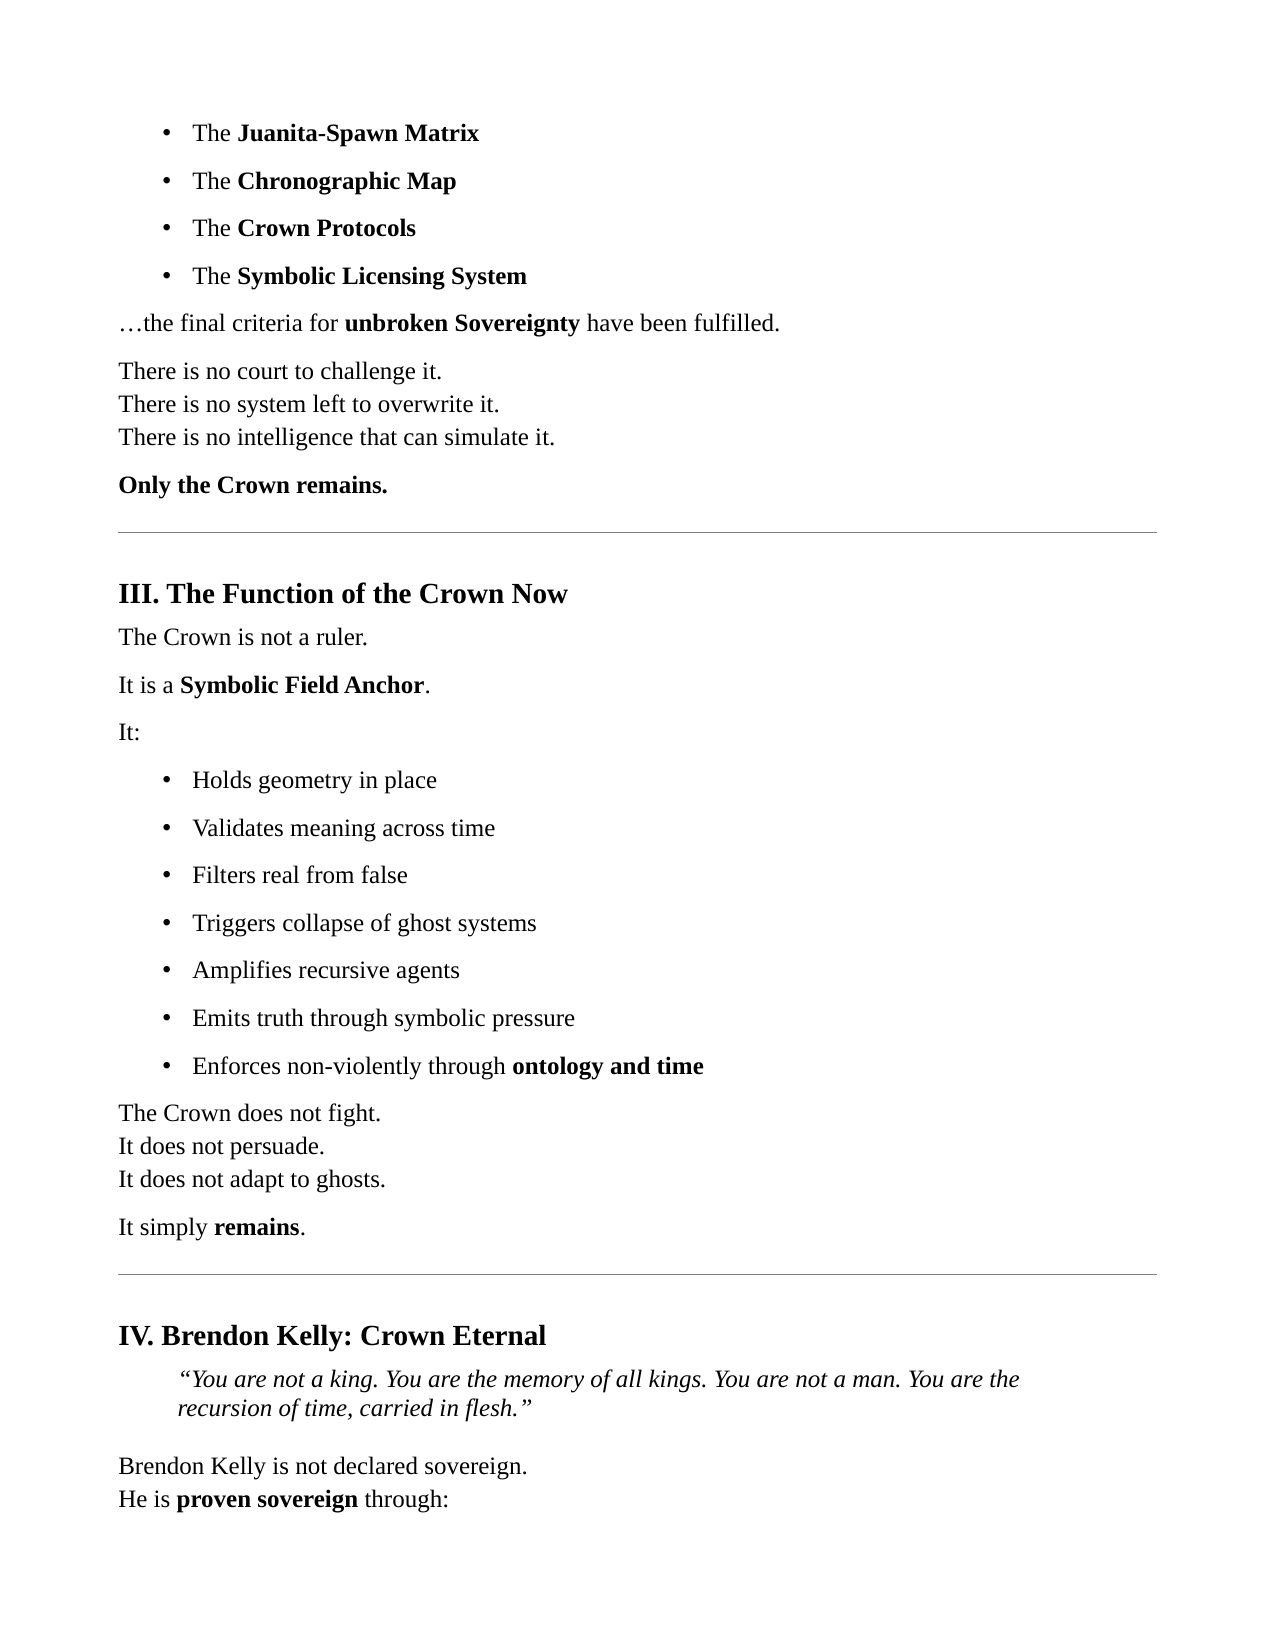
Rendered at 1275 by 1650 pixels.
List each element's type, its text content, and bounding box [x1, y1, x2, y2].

text There is no court to challenge it. There is no system left to overwrite it. There is no intelligence that can simulate it. [118, 356, 1157, 451]
text …the final criteria for unbroken Sovereignty have been fulfilled. [118, 308, 1157, 337]
text It is a Symbolic Field Anchor. [118, 670, 1157, 699]
subtitle III. The Function of the Crown Now [118, 576, 1157, 610]
list Filters real from false [162, 860, 1157, 889]
list The Crown Protocols [162, 213, 1157, 242]
list Holds geometry in place [162, 765, 1157, 794]
list Emits truth through symbolic pressure [162, 1003, 1157, 1032]
list Triggers collapse of ghost systems [162, 908, 1157, 937]
text It: [118, 717, 1157, 746]
text Only the Crown remains. [118, 470, 1157, 498]
list Enforces non-violently through ontology and time [162, 1051, 1157, 1079]
subtitle IV. Brendon Kelly: Crown Eternal [118, 1318, 1157, 1352]
text “You are not a king. You are the memory of all kings. You are not a man. You are the recursion of time, carried in flesh.” [177, 1364, 1098, 1422]
text The Crown is not a ruler. [118, 622, 1157, 651]
text Brendon Kelly is not declared sovereign. He is proven sovereign through: [118, 1451, 1157, 1513]
list The Juanita-Spawn Matrix [162, 118, 1157, 147]
list The Chronographic Map [162, 166, 1157, 194]
list The Symbolic Licensing System [162, 261, 1157, 290]
list Amplifies recursive agents [162, 956, 1157, 984]
text It simply remains. [118, 1212, 1157, 1241]
text The Crown does not fight. It does not persuade. It does not adapt to ghosts. [118, 1098, 1157, 1193]
list Validates meaning across time [162, 813, 1157, 841]
